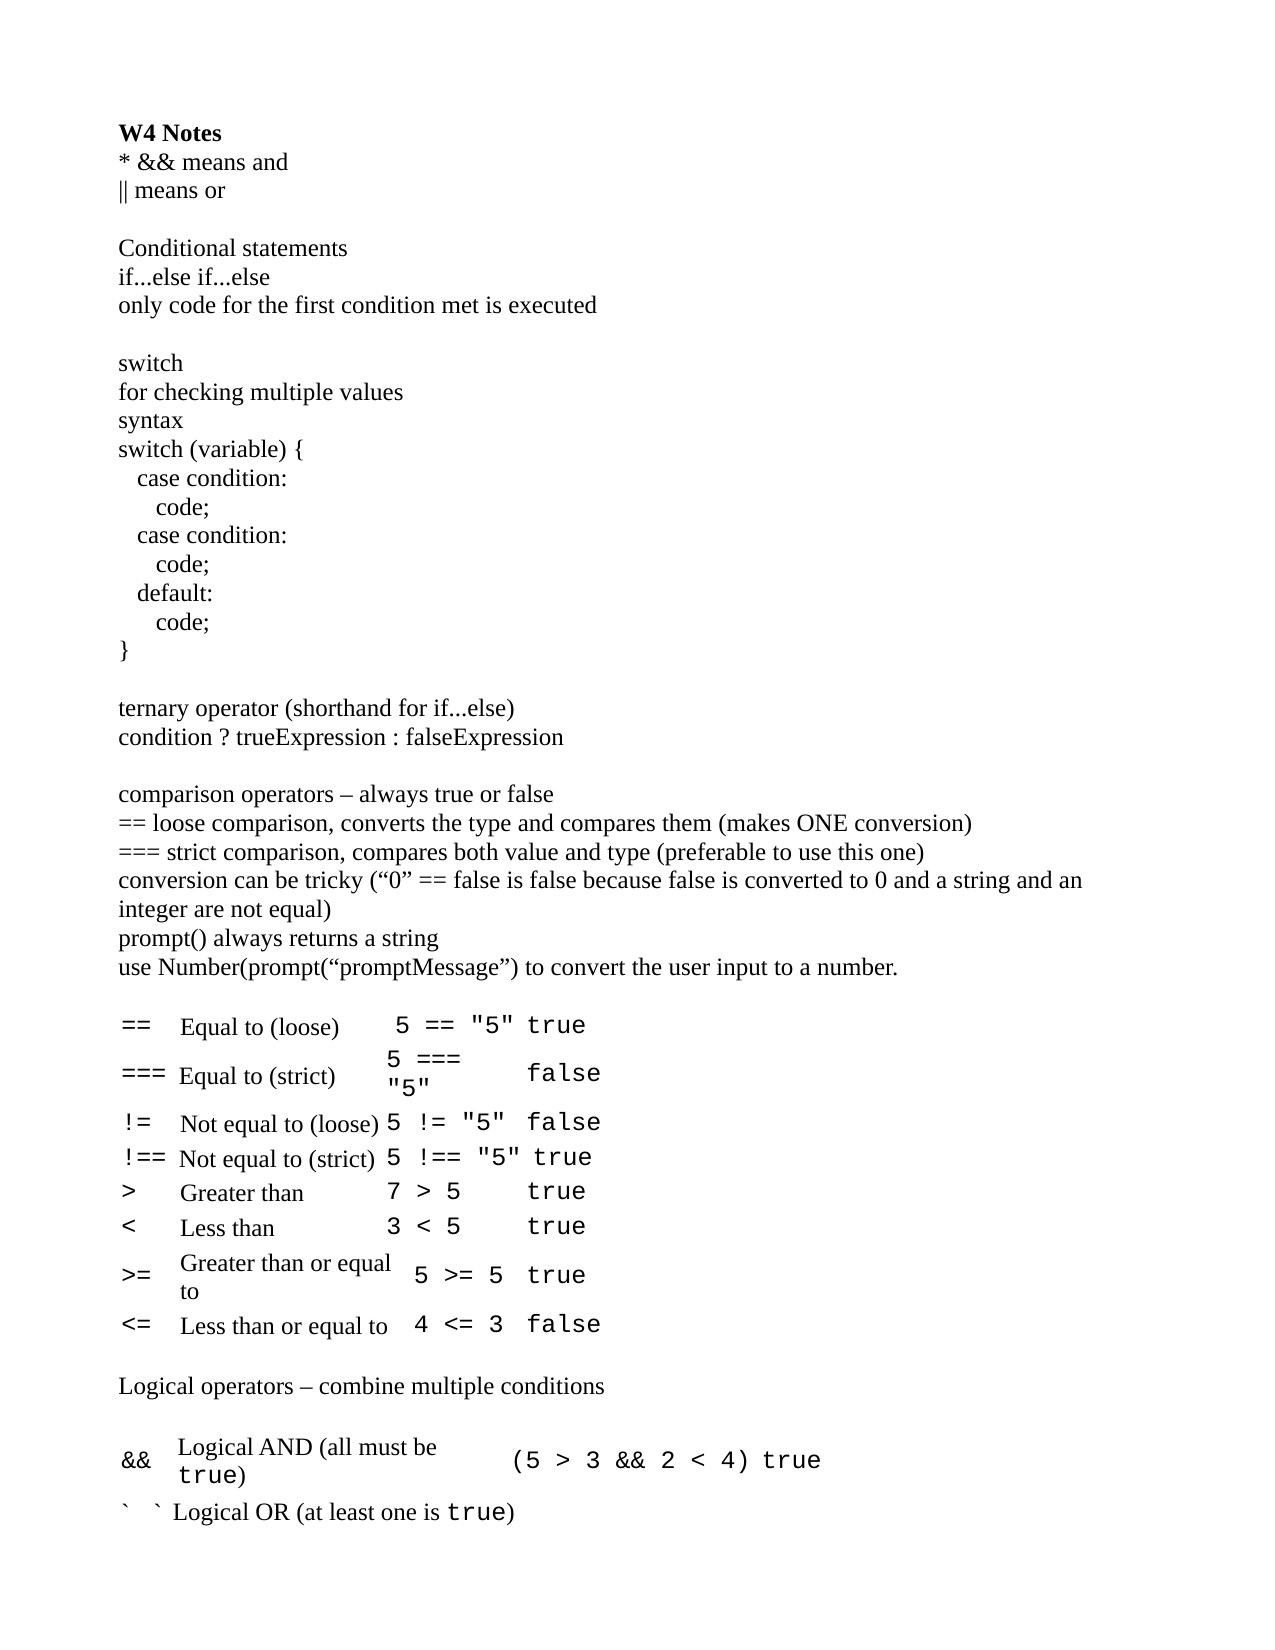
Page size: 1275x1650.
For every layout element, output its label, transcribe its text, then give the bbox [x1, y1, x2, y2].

text condition ? trueExpression : falseExpression [118, 722, 1157, 751]
table_header && [118, 1429, 174, 1494]
text switch (variable) { [118, 434, 1157, 463]
text comparison operators – always true or false [118, 779, 1157, 808]
table_header 5 == "5" [392, 1009, 523, 1044]
text prompt() always returns a string [118, 923, 1157, 952]
table_header >= [118, 1245, 177, 1308]
text code; [118, 549, 1157, 578]
table_header (5 > 3 && 2 < 4) [508, 1429, 758, 1494]
text conversion can be tricky (“0” == false is false because false is converted to 0 and a string and an integer are not equal) [118, 866, 1157, 923]
text * && means and [118, 147, 1157, 176]
table_header ` [150, 1494, 170, 1531]
table_header true [523, 1245, 608, 1308]
table_header < [118, 1210, 177, 1245]
text ternary operator (shorthand for if...else) [118, 693, 1157, 722]
table_header Not equal to (loose) [177, 1106, 383, 1141]
text == loose comparison, converts the type and compares them (makes ONE conversion) [118, 808, 1157, 837]
text Conditional statements [118, 233, 1157, 262]
text W4 Notes [118, 118, 1157, 147]
table_header Logical OR (at least one is true) [170, 1494, 746, 1531]
text Logical operators – combine multiple conditions [118, 1371, 1157, 1400]
text use Number(prompt(“promptMessage”) to convert the user input to a number. [118, 952, 1157, 981]
table_header 5 === "5" [383, 1044, 523, 1106]
table_header false [523, 1044, 608, 1106]
table_header <= [118, 1308, 177, 1343]
table_header true [759, 1429, 834, 1494]
table_header true [523, 1210, 608, 1245]
table_header false [523, 1308, 608, 1343]
table_header true [523, 1176, 608, 1210]
table_header 4 <= 3 [411, 1308, 523, 1343]
table_header 3 < 5 [383, 1210, 523, 1245]
text code; [118, 492, 1157, 521]
table_header ` [118, 1494, 139, 1531]
table_header Equal to (strict) [176, 1044, 383, 1106]
table_header Logical AND (all must be true) [174, 1429, 507, 1494]
text for checking multiple values [118, 377, 1157, 406]
table_header === [118, 1044, 176, 1106]
table_header 5 != "5" [383, 1106, 523, 1141]
table_header 7 > 5 [383, 1176, 523, 1210]
text only code for the first condition met is executed [118, 291, 1157, 319]
text if...else if...else [118, 262, 1157, 291]
text switch [118, 348, 1157, 377]
text code; [118, 607, 1157, 636]
table_header true [523, 1009, 608, 1044]
text syntax [118, 406, 1157, 434]
table_header > [118, 1176, 177, 1210]
table_header true [529, 1141, 605, 1176]
text case condition: [118, 521, 1157, 549]
text } [118, 636, 1157, 664]
table_header [139, 1494, 150, 1531]
table_header Equal to (loose) [177, 1009, 392, 1044]
text || means or [118, 176, 1157, 204]
text === strict comparison, compares both value and type (preferable to use this one) [118, 837, 1157, 866]
table_header == [118, 1009, 177, 1044]
table_header Less than [177, 1210, 383, 1245]
table_header Greater than or equal to [177, 1245, 411, 1308]
table_header Not equal to (strict) [176, 1141, 383, 1176]
table_header !== [118, 1141, 176, 1176]
table_header Less than or equal to [177, 1308, 411, 1343]
text default: [118, 578, 1157, 607]
table_header Greater than [177, 1176, 383, 1210]
table_header false [523, 1106, 608, 1141]
table_header 5 !== "5" [383, 1141, 529, 1176]
table_header 5 >= 5 [411, 1245, 523, 1308]
table_header != [118, 1106, 177, 1141]
text case condition: [118, 463, 1157, 492]
